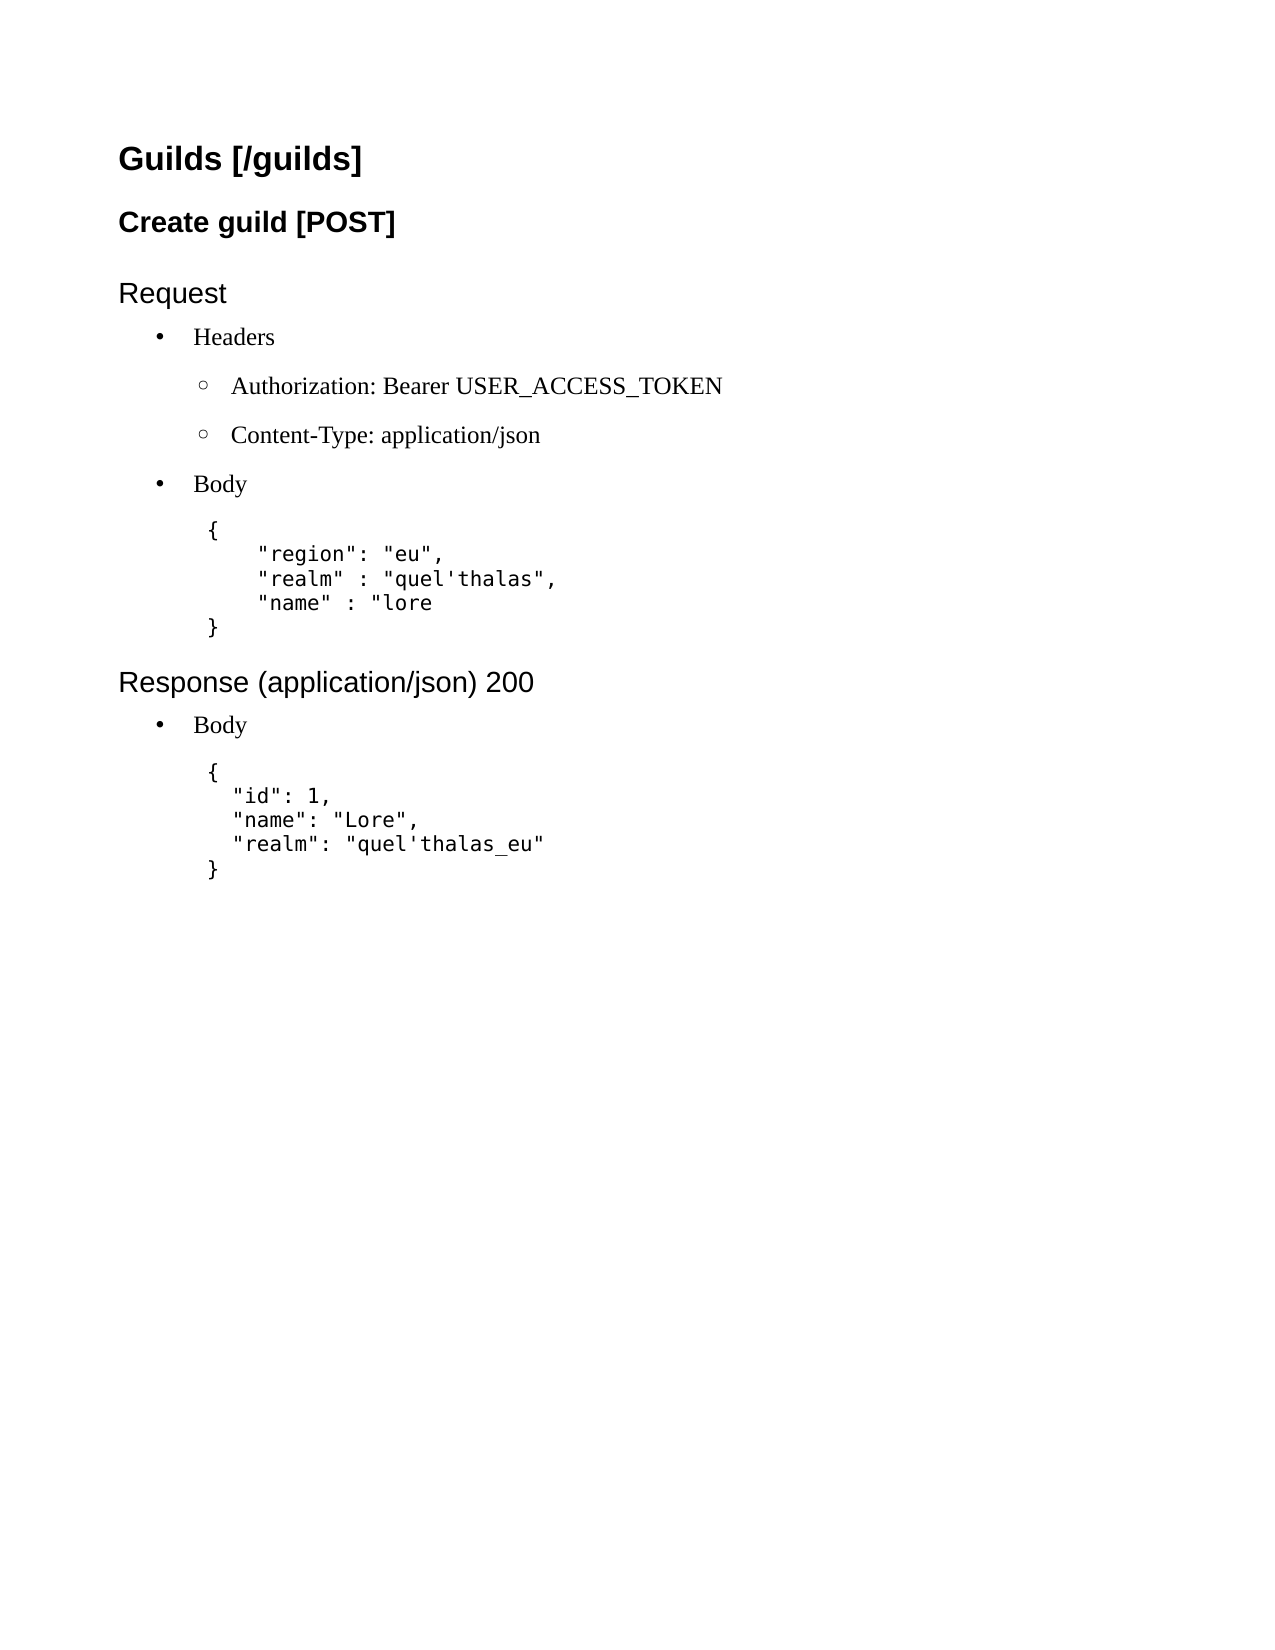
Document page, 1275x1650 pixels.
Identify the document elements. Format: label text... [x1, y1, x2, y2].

list Headers [156, 322, 1157, 351]
subtitle Guilds [/guilds] [118, 139, 1157, 178]
text } [207, 615, 1157, 639]
text "realm": "quel'thalas_eu" [207, 832, 1157, 857]
text "name" : "lore [207, 591, 1157, 615]
list Content-Type: application/json [193, 420, 1157, 449]
text "id": 1, [207, 784, 1157, 808]
subtitle Request [118, 276, 1157, 309]
text "region": "eu", [207, 542, 1157, 567]
text "realm" : "quel'thalas", [207, 567, 1157, 591]
subtitle Response (application/json) 200 [118, 664, 1157, 698]
list Body [156, 469, 1157, 498]
text "name": "Lore", [207, 808, 1157, 832]
list Body [156, 711, 1157, 739]
subtitle Create guild [POST] [118, 205, 1157, 238]
text { [207, 760, 1157, 784]
text } [207, 857, 1157, 881]
text { [207, 518, 1157, 542]
list Authorization: Bearer USER_ACCESS_TOKEN [193, 371, 1157, 400]
